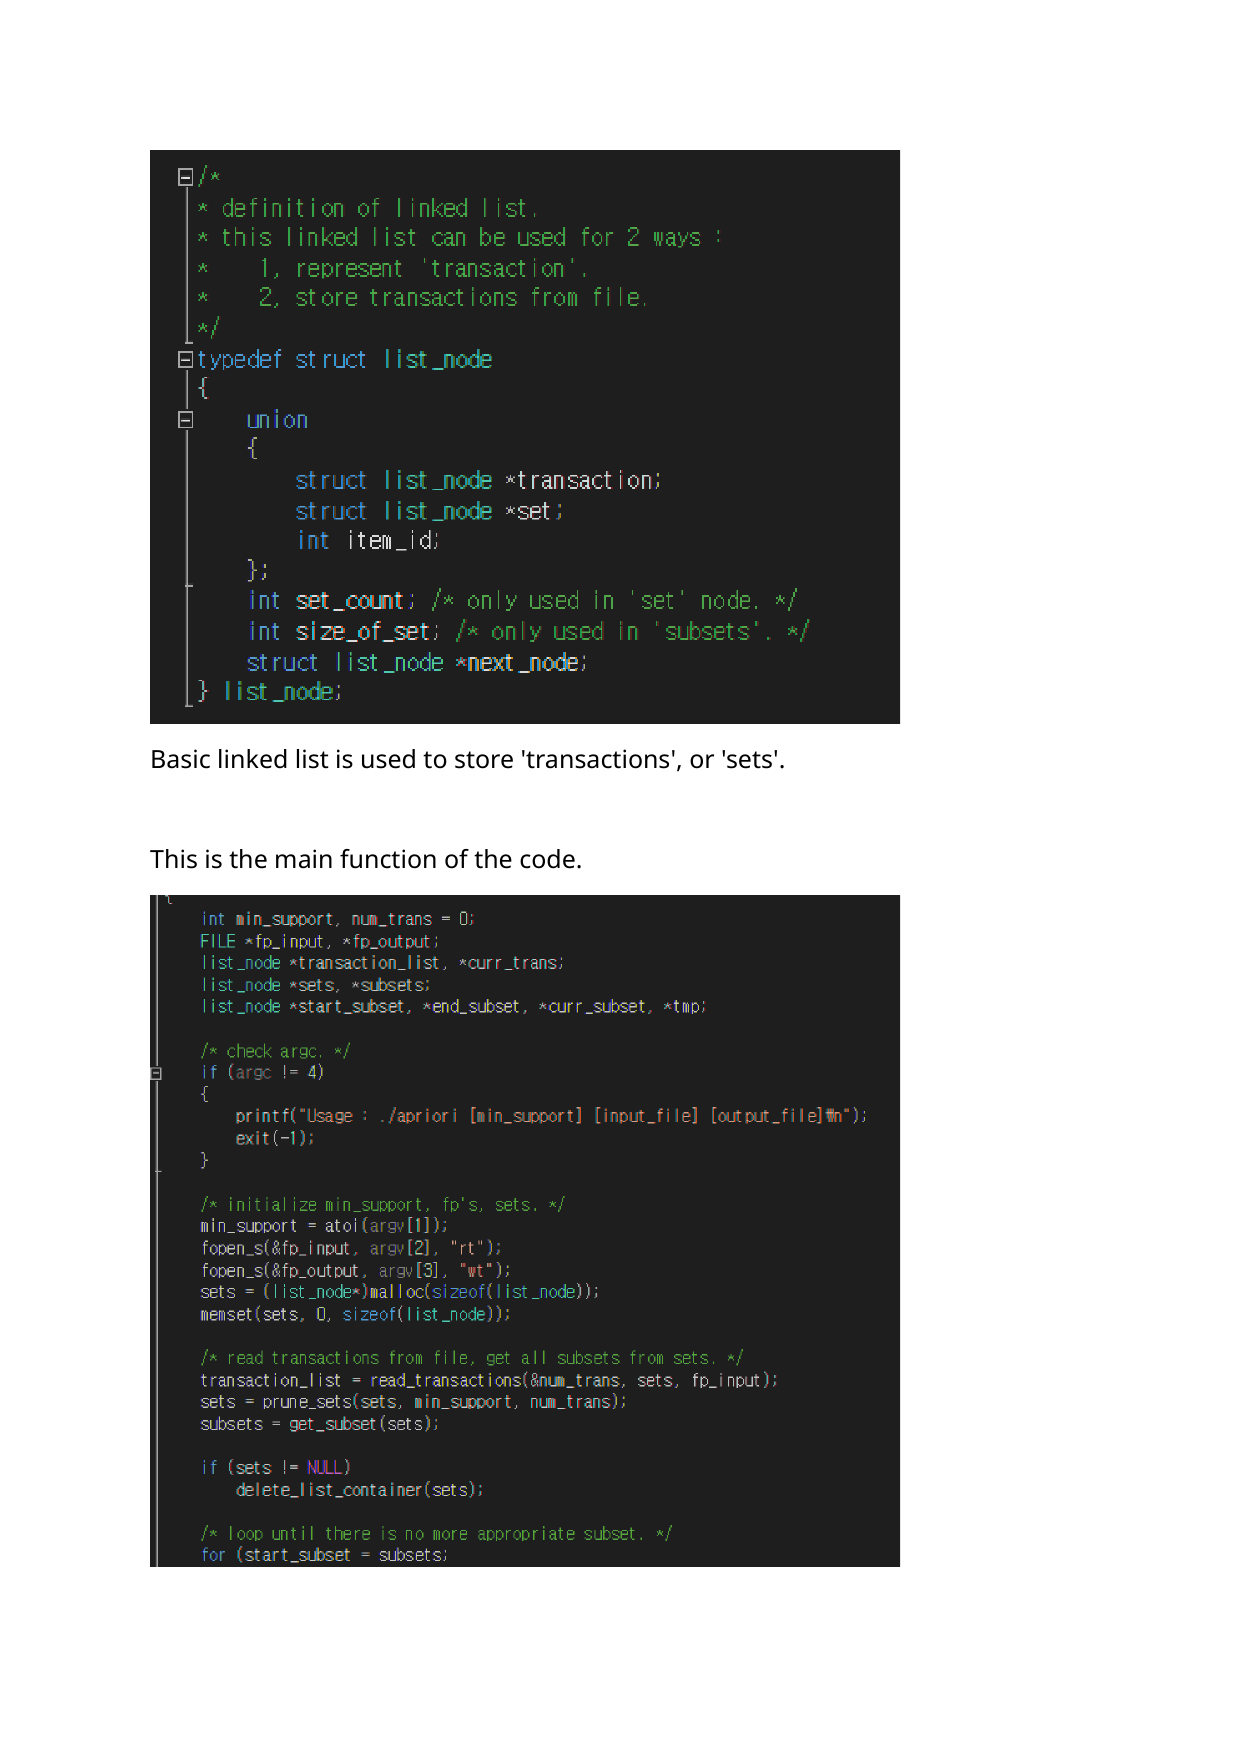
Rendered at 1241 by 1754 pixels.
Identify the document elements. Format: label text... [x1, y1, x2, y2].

text Basic linked list is used to store 'transactions', or 'sets'. [150, 742, 1090, 776]
text This is the main function of the code. [150, 842, 1090, 876]
